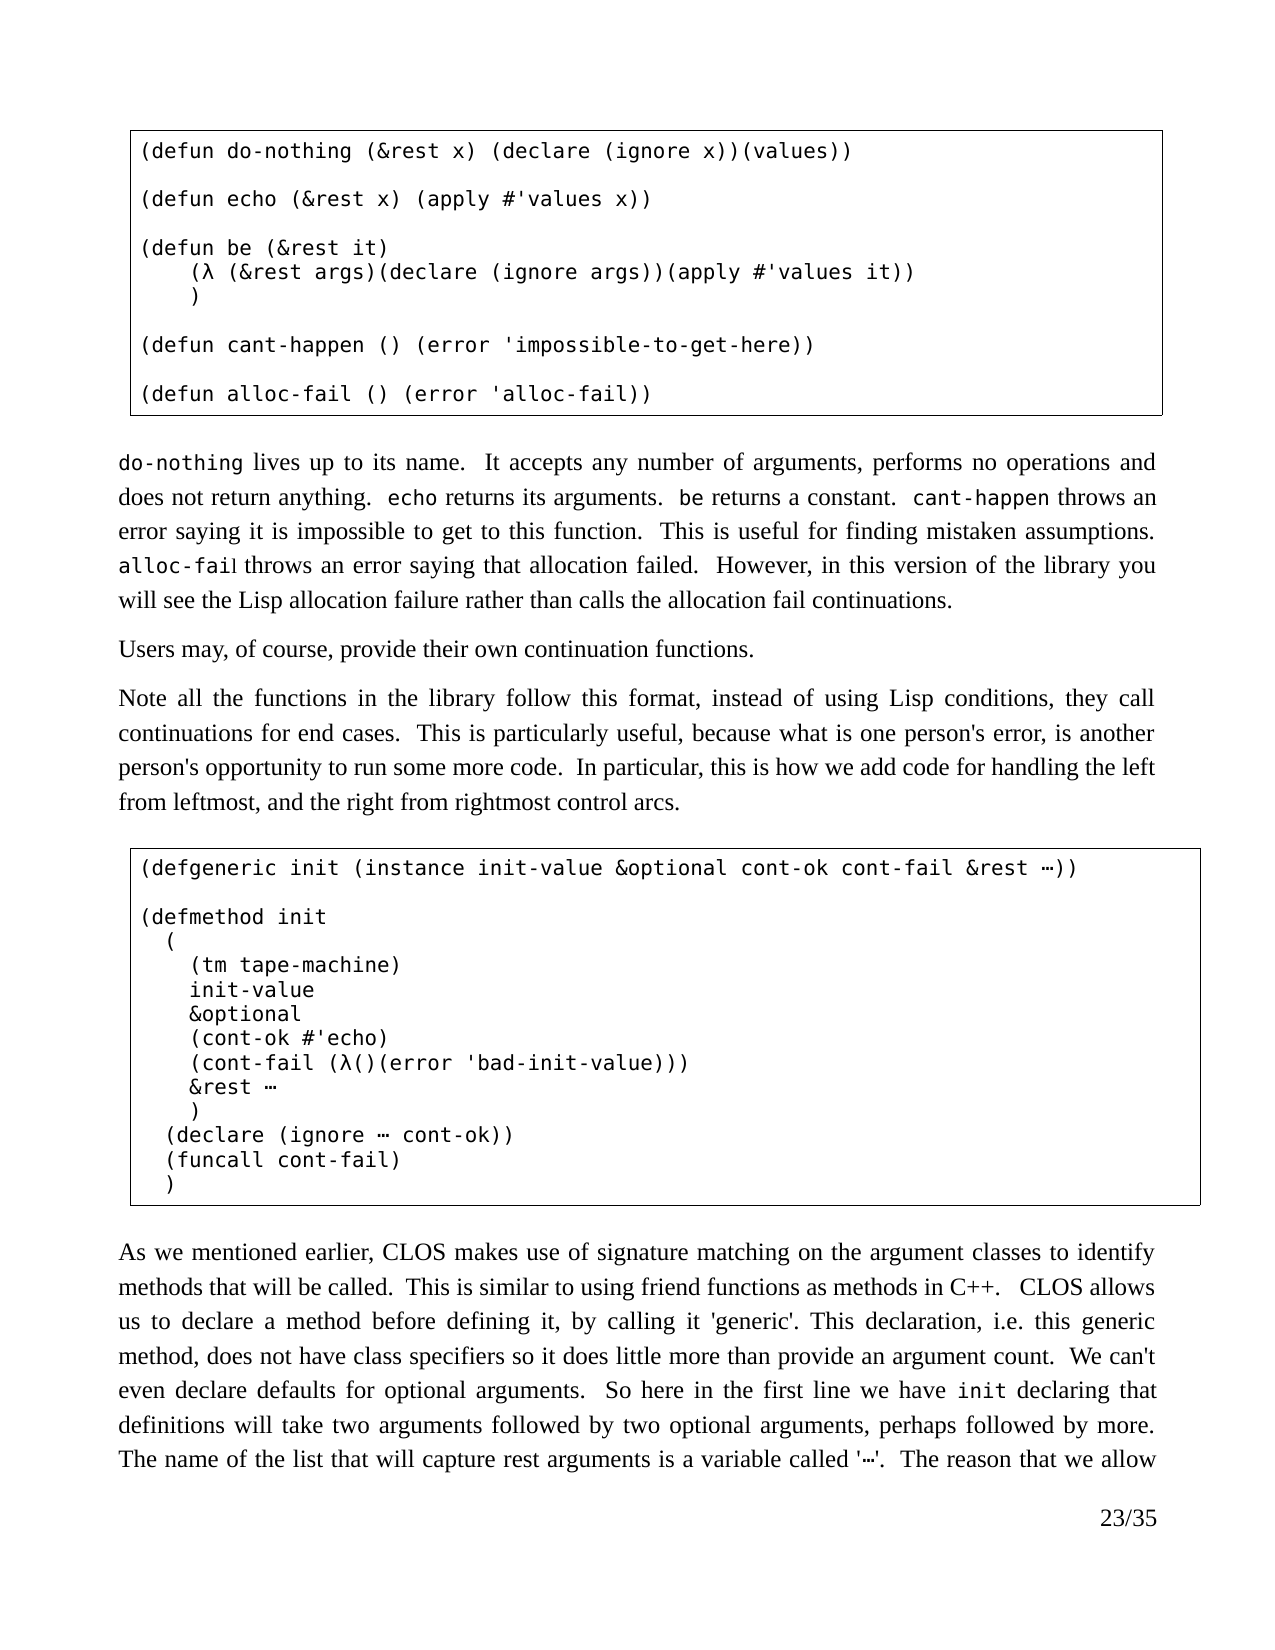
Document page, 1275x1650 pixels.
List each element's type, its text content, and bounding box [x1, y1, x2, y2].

text (defun do-nothing (&rest x) (declare (ignore x))(values)) [139, 139, 1153, 163]
text (cont-fail (λ()(error 'bad-init-value))) [139, 1051, 1191, 1075]
text (defun cant-happen () (error 'impossible-to-get-here)) [139, 333, 1153, 357]
text init-value [139, 978, 1191, 1002]
text ) [139, 1099, 1191, 1123]
text (funcall cont-fail) [139, 1148, 1191, 1172]
text (tm tape-machine) [139, 953, 1191, 978]
text (defun be (&rest it) [139, 236, 1153, 260]
text ( [139, 929, 1191, 953]
text &rest ⋯ [139, 1075, 1191, 1099]
text ) [139, 284, 1153, 309]
text (λ (&rest args)(declare (ignore args))(apply #'values it)) [139, 260, 1153, 284]
text do-nothing lives up to its name. It accepts any number of arguments, performs no operations and does not return anything. echo returns its arguments. be returns a constant. cant-happen throws an error saying it is impossible to get to this function. This is useful for finding mistaken assumptions. alloc-fail throws an error saying that allocation failed. However, in this version of the library you will see the Lisp allocation failure rather than calls the allocation fail continuations. [118, 447, 1157, 614]
text (declare (ignore ⋯ cont-ok)) [139, 1123, 1191, 1148]
text &optional [139, 1002, 1191, 1026]
text (cont-ok #'echo) [139, 1026, 1191, 1051]
text Users may, of course, provide their own continuation functions. [118, 634, 1157, 663]
text (defun echo (&rest x) (apply #'values x)) [139, 187, 1153, 212]
text Note all the functions in the library follow this format, instead of using Lisp conditions, they call continuations for end cases. This is particularly useful, because what is one person's error, is another person's opportunity to run some more code. In particular, this is how we add code for handling the left from leftmost, and the right from rightmost control arcs. [118, 683, 1157, 815]
text (defgeneric init (instance init-value &optional cont-ok cont-fail &rest ⋯)) [139, 856, 1191, 881]
text As we mentioned earlier, CLOS makes use of signature matching on the argument classes to identify methods that will be called. This is similar to using friend functions as methods in C++. CLOS allows us to declare a method before defining it, by calling it 'generic'. This declaration, i.e. this generic method, does not have class specifiers so it does little more than provide an argument count. We can't even declare defaults for optional arguments. So here in the first line we have init declaring that definitions will take two arguments followed by two optional arguments, perhaps followed by more. The name of the list that will capture rest arguments is a variable called '⋯'. The reason that we allow [118, 1237, 1157, 1473]
text (defmethod init [139, 905, 1191, 929]
text ) [139, 1172, 1191, 1196]
text (defun alloc-fail () (error 'alloc-fail)) [139, 382, 1153, 406]
